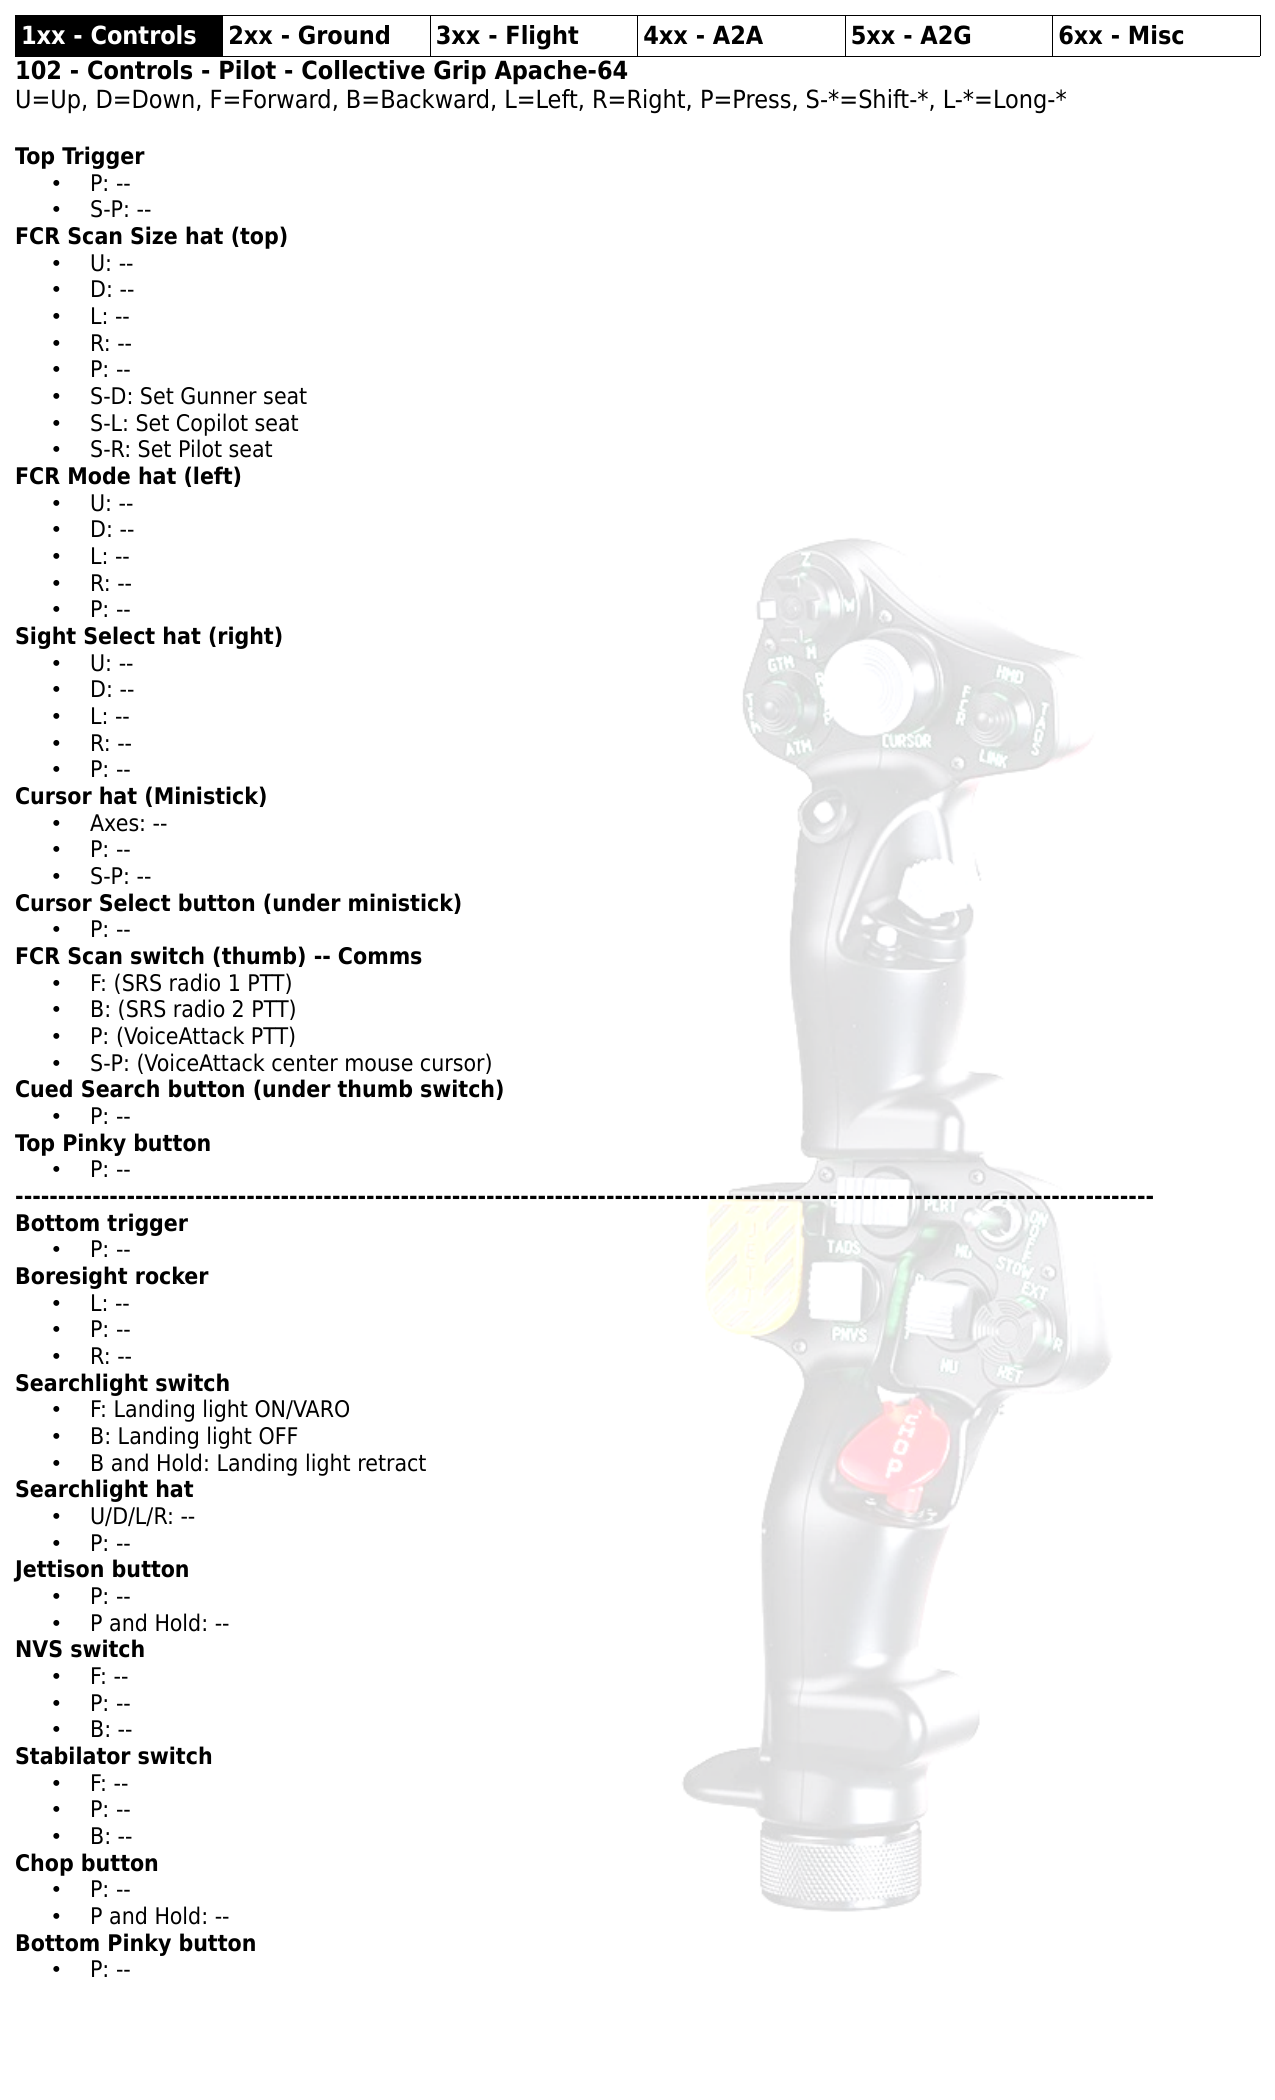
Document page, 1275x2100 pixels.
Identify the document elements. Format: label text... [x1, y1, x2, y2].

list [1141, 597, 1260, 623]
list R: -- [52, 570, 604, 597]
text Jettison button [15, 1557, 604, 1583]
list [1141, 970, 1260, 997]
text Stabilator switch [15, 1743, 604, 1770]
text Cued Search button (under thumb switch) [15, 1077, 604, 1103]
list [1141, 1157, 1260, 1183]
list [1141, 1103, 1260, 1130]
list [1141, 837, 1260, 863]
list S-P: (VoiceAttack center mouse cursor) [52, 1050, 604, 1077]
list D: -- [52, 677, 604, 703]
list [1141, 1317, 1260, 1343]
list [1141, 1663, 1260, 1690]
list P: -- [52, 1237, 604, 1263]
list P: -- [52, 1797, 604, 1823]
table_header 1xx - Controls [16, 16, 222, 56]
list [1141, 703, 1260, 730]
text 102 - Controls - Pilot - Collective Grip Apache-64 [15, 57, 1260, 85]
list [1141, 1397, 1260, 1423]
text [1141, 783, 1260, 810]
list P: -- [52, 1103, 604, 1130]
list [1141, 1343, 1260, 1370]
text Bottom trigger [15, 1210, 604, 1237]
list P: -- [52, 1530, 604, 1557]
list [1141, 1290, 1260, 1317]
text Top Trigger [15, 143, 1260, 170]
list [1141, 650, 1260, 677]
list [1141, 543, 1260, 570]
text Boresight rocker [15, 1263, 604, 1290]
list F: -- [52, 1770, 604, 1797]
list R: -- [52, 730, 604, 757]
list L: -- [52, 303, 1260, 330]
list L: -- [52, 703, 604, 730]
text Cursor Select button (under ministick) [15, 890, 604, 917]
list L: -- [52, 543, 604, 570]
text NVS switch [15, 1637, 604, 1663]
list P: -- [52, 357, 1260, 383]
list [1141, 810, 1260, 837]
list S-R: Set Pilot seat [52, 437, 1260, 463]
list L: -- [52, 1290, 604, 1317]
list U: -- [52, 250, 1260, 277]
table_header 2xx - Ground [223, 16, 430, 56]
text [1141, 1077, 1260, 1103]
list [1141, 1023, 1260, 1050]
list P: -- [52, 1877, 604, 1903]
text [1141, 1637, 1260, 1663]
list P: -- [52, 597, 604, 623]
list F: Landing light ON/VARO [52, 1397, 604, 1423]
list [1141, 1797, 1260, 1823]
list P: -- [52, 917, 604, 943]
list [1141, 917, 1260, 943]
list P: -- [52, 170, 1260, 197]
list S-L: Set Copilot seat [52, 410, 1260, 437]
list [1141, 570, 1260, 597]
list P: -- [52, 1583, 604, 1610]
list [1141, 517, 1260, 543]
list [1141, 1903, 1260, 1930]
list [1141, 1583, 1260, 1610]
text Chop button [15, 1850, 604, 1877]
list U/D/L/R: -- [52, 1503, 604, 1530]
table_header 5xx - A2G [846, 16, 1052, 56]
list [1141, 1237, 1260, 1263]
table_header 3xx - Flight [431, 16, 637, 56]
list P: -- [52, 1957, 1260, 1983]
list F: -- [52, 1663, 604, 1690]
list S-P: -- [52, 863, 604, 890]
list [1141, 1823, 1260, 1850]
text FCR Scan Size hat (top) [15, 223, 1260, 250]
list P: -- [52, 1690, 604, 1717]
list P: -- [52, 757, 604, 783]
text Top Pinky button [15, 1130, 604, 1157]
text [1141, 623, 1260, 650]
list B and Hold: Landing light retract [52, 1450, 604, 1477]
list U: -- [52, 490, 1260, 517]
text [1141, 943, 1260, 970]
list B: Landing light OFF [52, 1423, 604, 1450]
list [1141, 1450, 1260, 1477]
text ------------------------------------------------------------------------------------------------------------------------------------- [15, 1183, 604, 1210]
list [1141, 757, 1260, 783]
text [1141, 1557, 1260, 1583]
text FCR Scan switch (thumb) -- Comms [15, 943, 604, 970]
list [1141, 1423, 1260, 1450]
text [1141, 890, 1260, 917]
text [1141, 1210, 1260, 1237]
list P and Hold: -- [52, 1610, 604, 1637]
text ------------------------------------------------------------------------------------------------------------------------------------- [1141, 1183, 1260, 1210]
list R: -- [52, 330, 1260, 357]
list F: (SRS radio 1 PTT) [52, 970, 604, 997]
list [1141, 1050, 1260, 1077]
list [1141, 1610, 1260, 1637]
list [1141, 1503, 1260, 1530]
list [1141, 1530, 1260, 1557]
list U: -- [52, 650, 604, 677]
list [1141, 863, 1260, 890]
list P: (VoiceAttack PTT) [52, 1023, 604, 1050]
list B: -- [52, 1823, 604, 1850]
text [1141, 1850, 1260, 1877]
list P: -- [52, 837, 604, 863]
text [1141, 1743, 1260, 1770]
list P: -- [52, 1317, 604, 1343]
list D: -- [52, 277, 1260, 303]
list [1141, 997, 1260, 1023]
list D: -- [52, 517, 604, 543]
text [1141, 1477, 1260, 1503]
text Sight Select hat (right) [15, 623, 604, 650]
list [1141, 1770, 1260, 1797]
list B: -- [52, 1717, 604, 1743]
list R: -- [52, 1343, 604, 1370]
text Searchlight switch [15, 1370, 604, 1397]
text FCR Mode hat (left) [15, 463, 1260, 490]
text U=Up, D=Down, F=Forward, B=Backward, L=Left, R=Right, P=Press, S-*=Shift-*, L-*=Long-* [15, 85, 1260, 114]
list S-P: -- [52, 197, 1260, 223]
list B: (SRS radio 2 PTT) [52, 997, 604, 1023]
list P and Hold: -- [52, 1903, 604, 1930]
list [1141, 730, 1260, 757]
list P: -- [52, 1157, 604, 1183]
text [1141, 1130, 1260, 1157]
table_header 4xx - A2A [638, 16, 845, 56]
list Axes: -- [52, 810, 604, 837]
text Cursor hat (Ministick) [15, 783, 604, 810]
text [1141, 1263, 1260, 1290]
list [1141, 677, 1260, 703]
text [1141, 1370, 1260, 1397]
list [1141, 1717, 1260, 1743]
list S-D: Set Gunner seat [52, 383, 1260, 410]
text Searchlight hat [15, 1477, 604, 1503]
text Bottom Pinky button [15, 1930, 1260, 1957]
list [1141, 1690, 1260, 1717]
list [1141, 1877, 1260, 1903]
table_header 6xx - Misc [1053, 16, 1260, 56]
